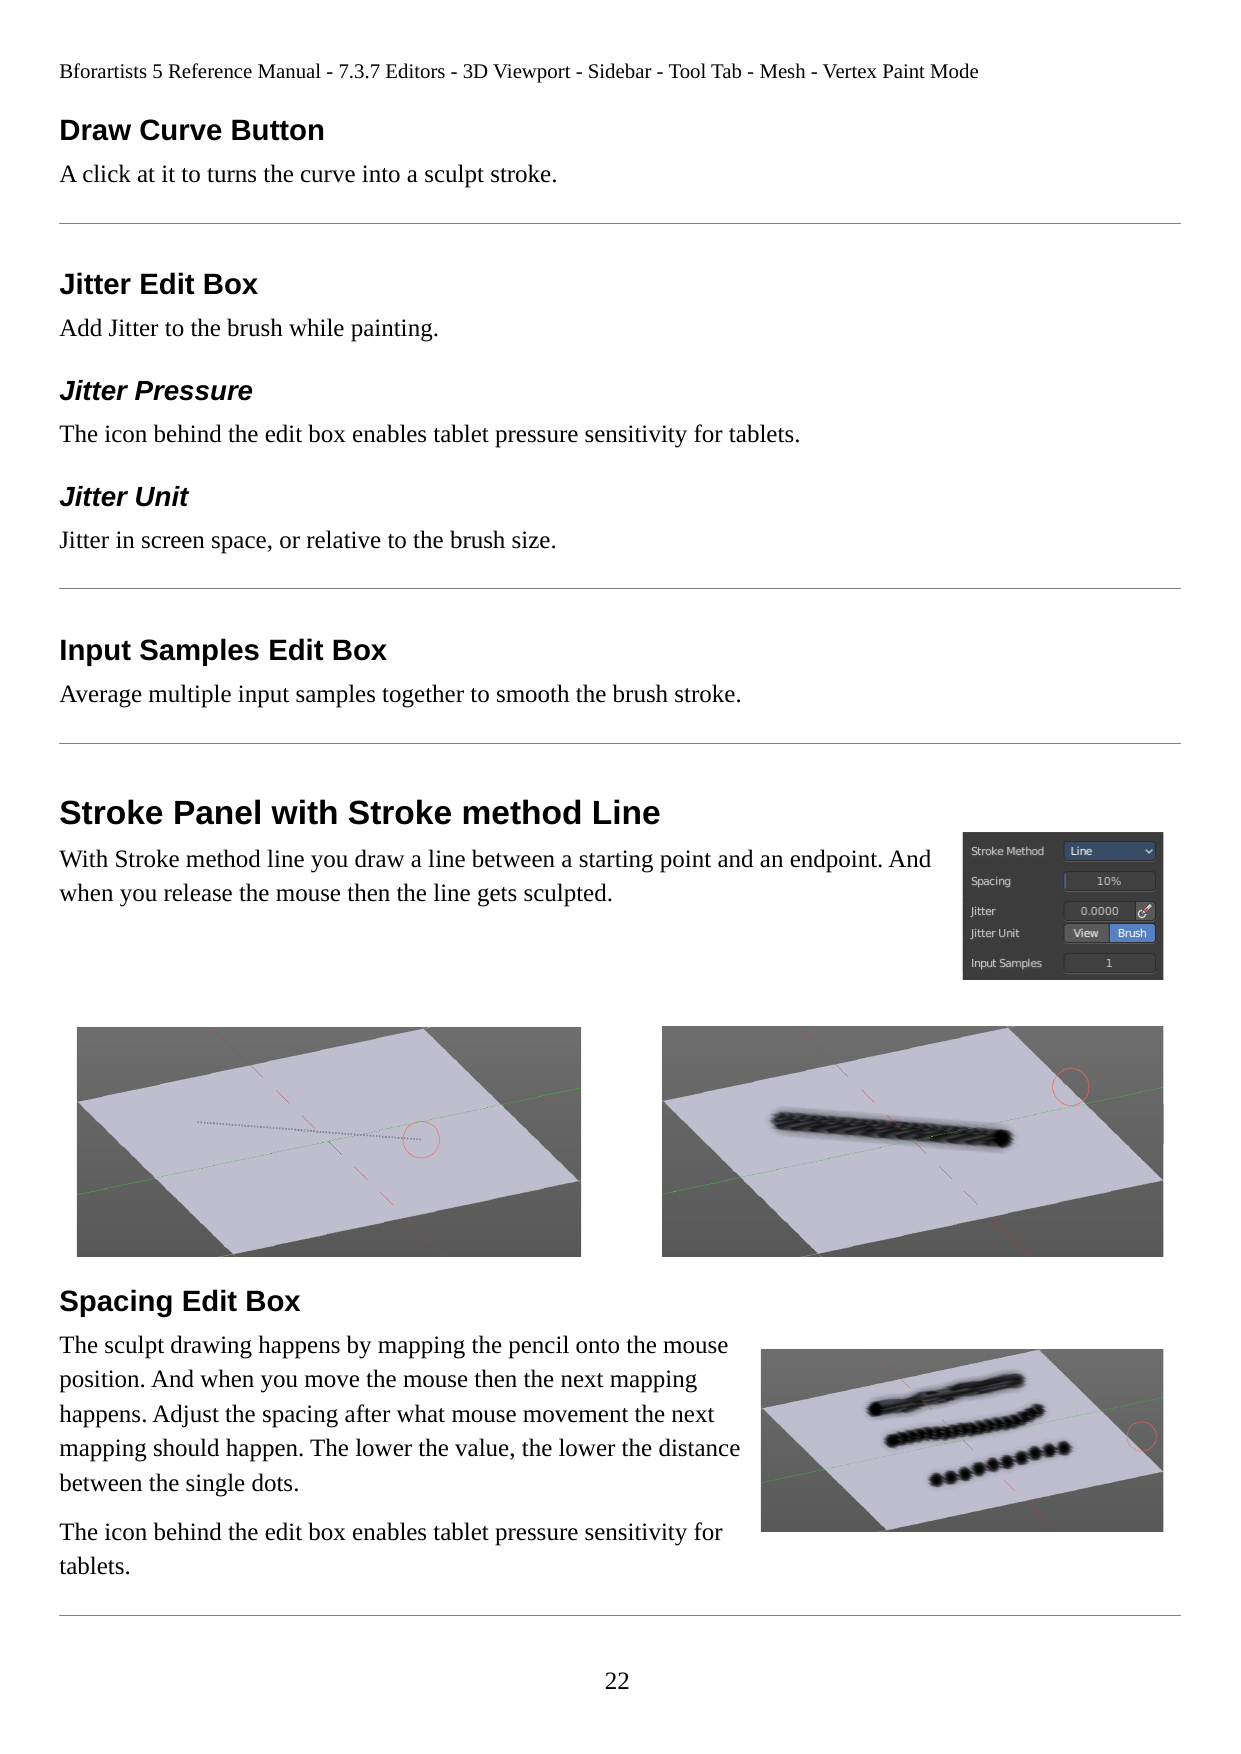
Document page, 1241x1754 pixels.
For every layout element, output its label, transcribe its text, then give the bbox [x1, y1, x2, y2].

subtitle Jitter Edit Box [59, 267, 1181, 300]
picture [76, 1027, 582, 1257]
picture [662, 1026, 1164, 1257]
subtitle Stroke Panel with Stroke method Line [59, 793, 1181, 832]
subtitle Spacing Edit Box [59, 1284, 1181, 1317]
picture [760, 1349, 1164, 1532]
subtitle Jitter Unit [59, 480, 1181, 512]
text Add Jitter to the brush while painting. [59, 313, 1181, 342]
text The icon behind the edit box enables tablet pressure sensitivity for tablets. [59, 1517, 1181, 1580]
subtitle Input Samples Edit Box [59, 633, 1181, 666]
subtitle Jitter Pressure [59, 374, 1181, 406]
subtitle Draw Curve Button [59, 113, 1181, 146]
text With Stroke method line you draw a line between a starting point and an endpoint. And when you release the mouse then the line gets sculpted. [59, 844, 962, 907]
text A click at it to turns the curve into a sculpt stroke. [59, 159, 1181, 188]
picture [962, 832, 1164, 980]
text Jitter in screen space, or relative to the brush size. [59, 525, 1181, 553]
text Average multiple input samples together to smooth the brush stroke. [59, 679, 1181, 708]
text The icon behind the edit box enables tablet pressure sensitivity for tablets. [59, 419, 1181, 448]
text The sculpt drawing happens by mapping the pencil onto the mouse position. And when you move the mouse then the next mapping happens. Adjust the spacing after what mouse movement the next mapping should happen. The lower the value, the lower the distance between the single dots. [59, 1330, 1181, 1497]
